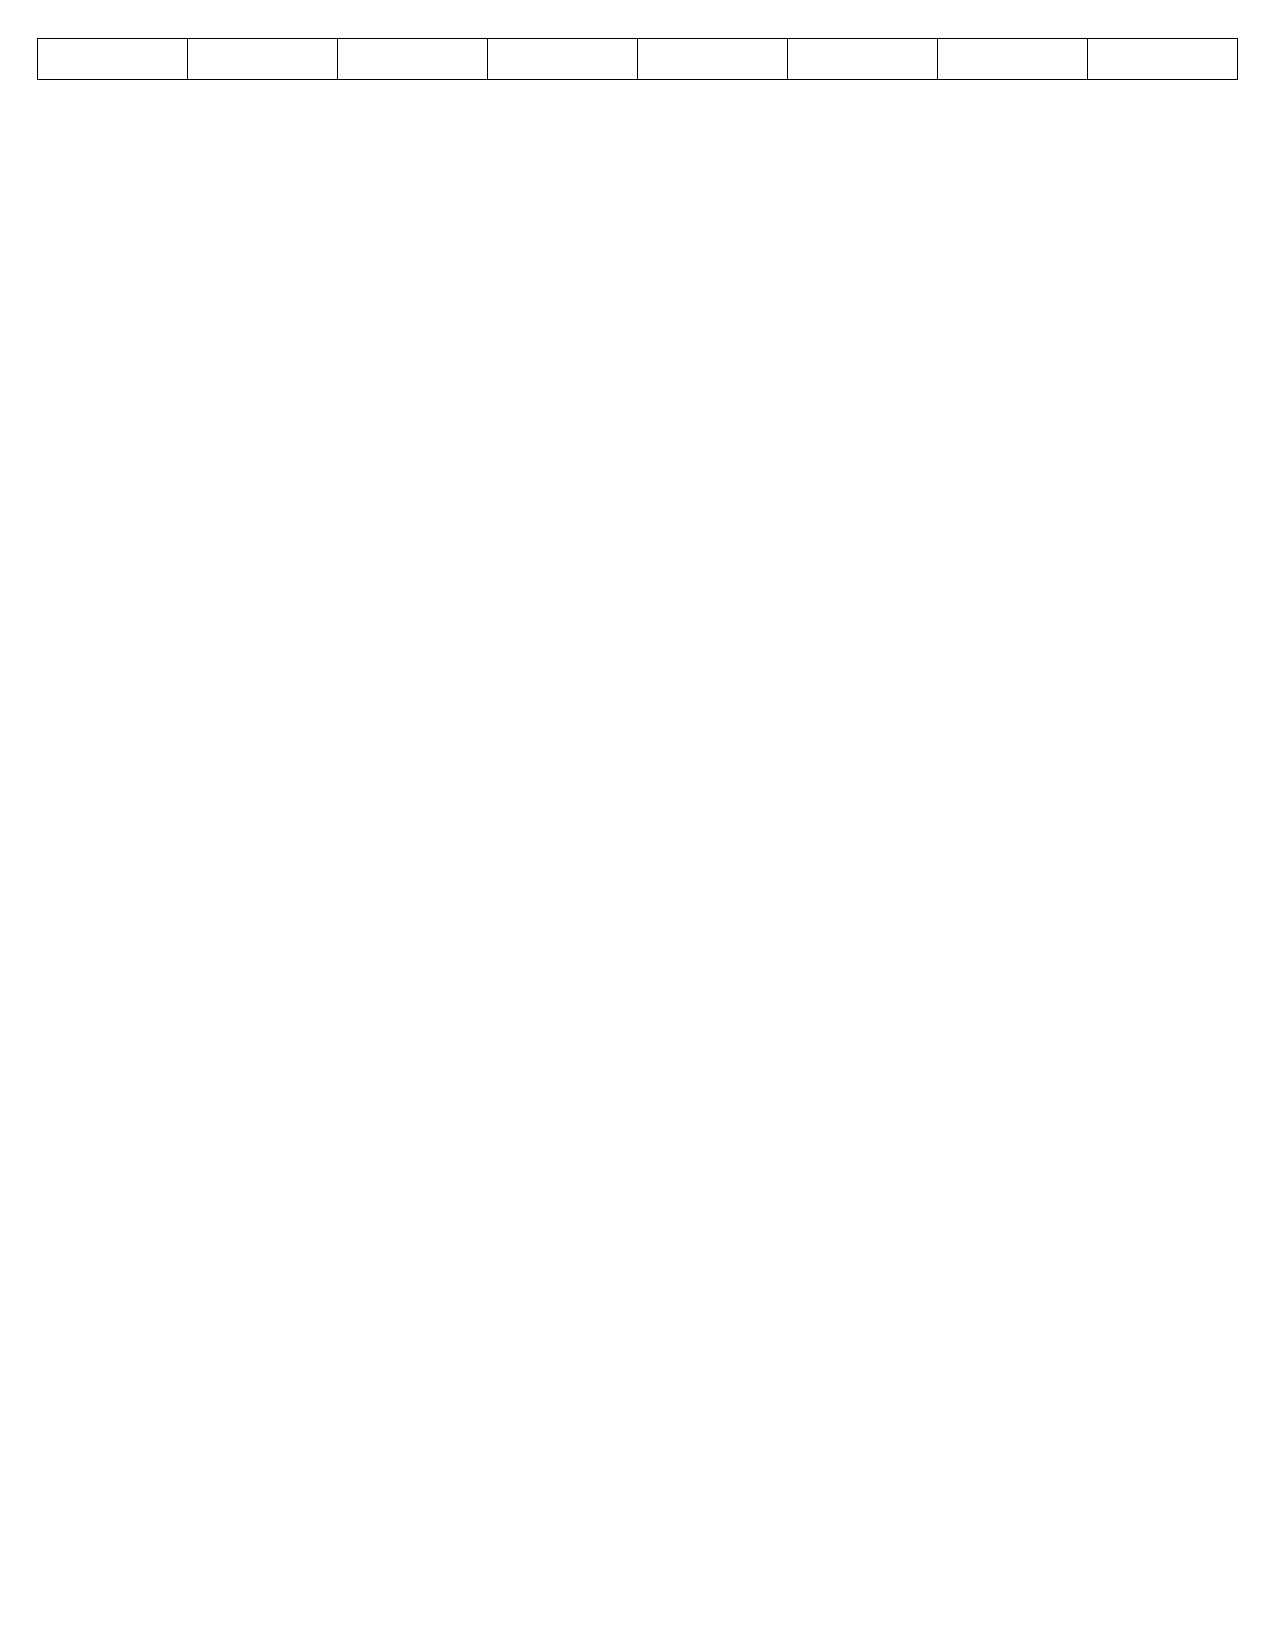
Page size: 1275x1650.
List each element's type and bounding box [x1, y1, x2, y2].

table_cell [788, 39, 937, 79]
table_cell [38, 39, 187, 79]
table_cell [1088, 39, 1237, 79]
table_cell [188, 39, 337, 79]
table_cell [638, 39, 787, 79]
table_cell [338, 39, 487, 79]
table_cell [488, 39, 637, 79]
table_cell [938, 39, 1087, 79]
